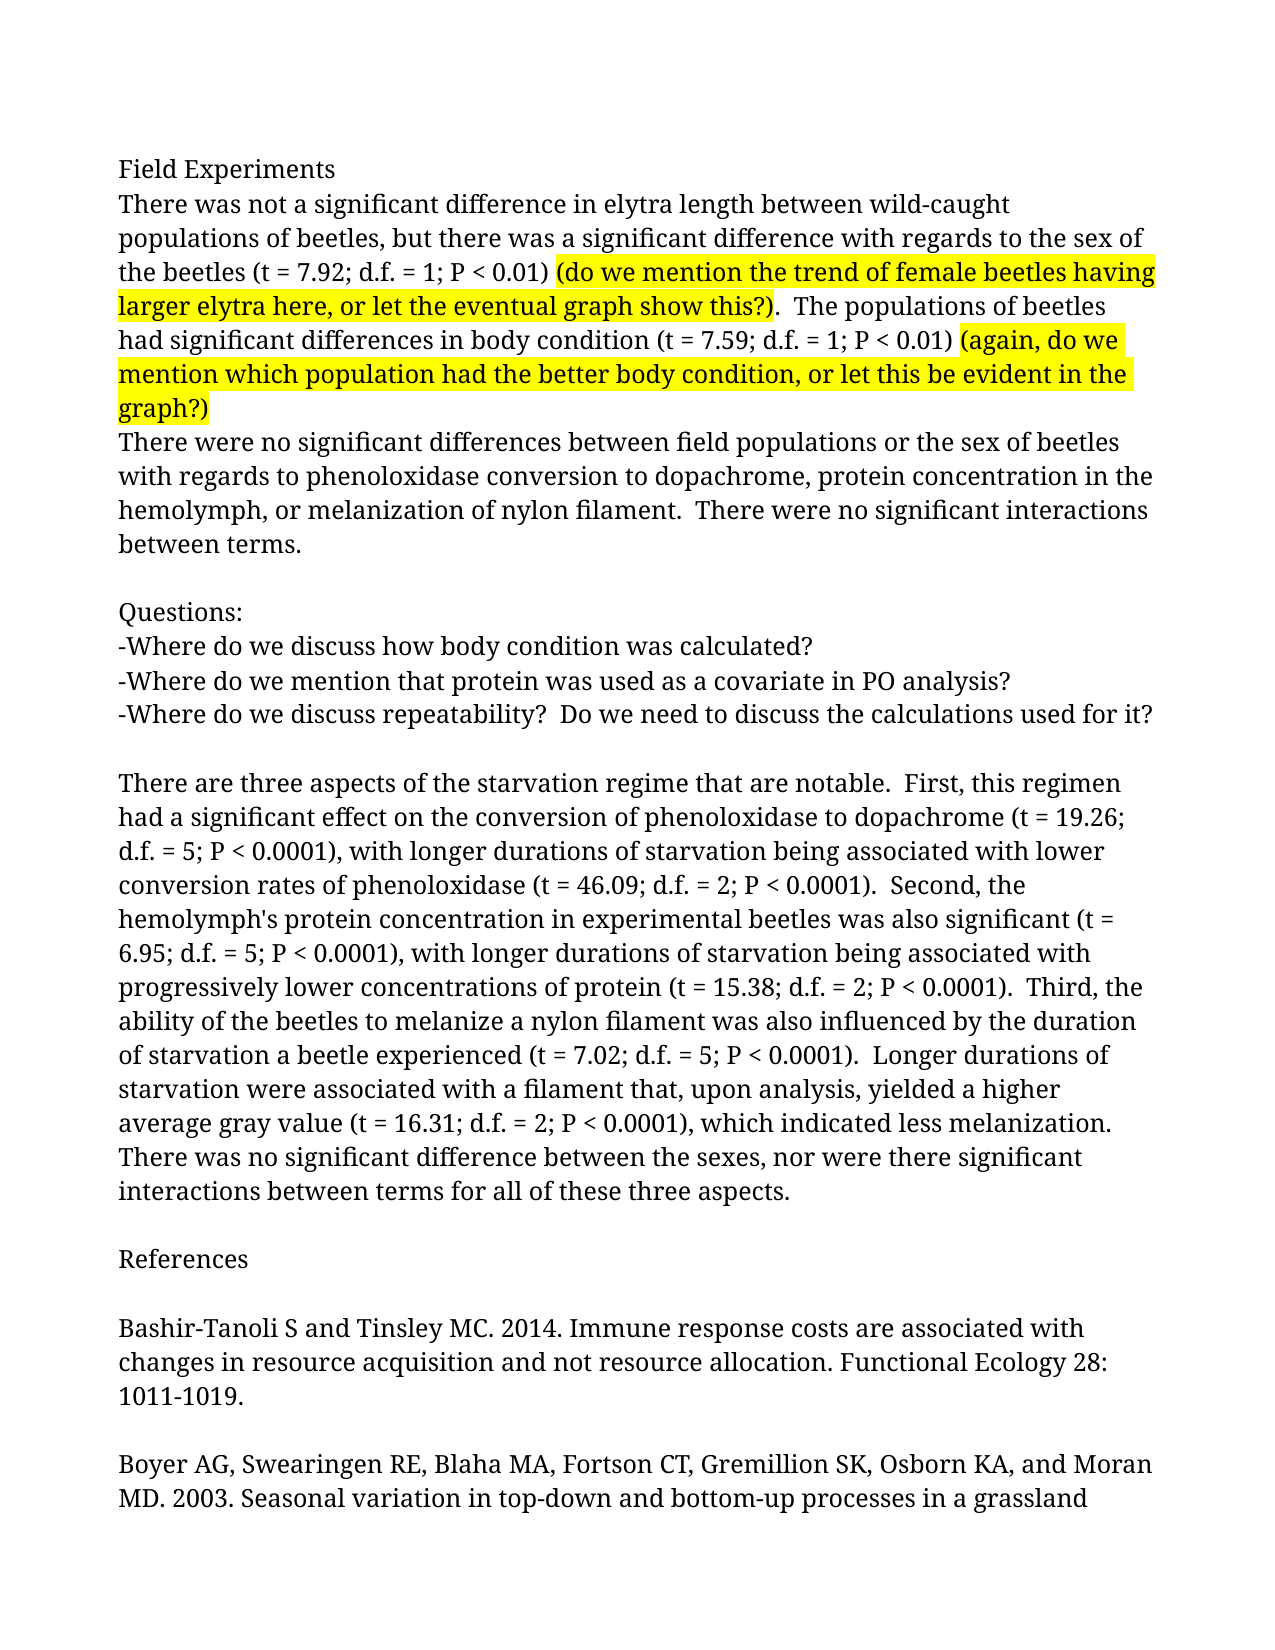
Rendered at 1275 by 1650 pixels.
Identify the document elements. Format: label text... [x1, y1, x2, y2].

text Questions: [118, 595, 1157, 629]
text Boyer AG, Swearingen RE, Blaha MA, Fortson CT, Gremillion SK, Osborn KA, and Moran MD. 2003. Seasonal variation in top-down and bottom-up processes in a grassland [118, 1447, 1157, 1515]
text References [118, 1242, 1157, 1276]
text There are three aspects of the starvation regime that are notable. First, this regimen had a significant effect on the conversion of phenoloxidase to dopachrome (t = 19.26; d.f. = 5; P < 0.0001), with longer durations of starvation being associated with lower conversion rates of phenoloxidase (t = 46.09; d.f. = 2; P < 0.0001). Second, the hemolymph's protein concentration in experimental beetles was also significant (t = 6.95; d.f. = 5; P < 0.0001), with longer durations of starvation being associated with progressively lower concentrations of protein (t = 15.38; d.f. = 2; P < 0.0001). Third, the ability of the beetles to melanize a nylon filament was also influenced by the duration of starvation a beetle experienced (t = 7.02; d.f. = 5; P < 0.0001). Longer durations of starvation were associated with a filament that, upon analysis, yielded a higher average gray value (t = 16.31; d.f. = 2; P < 0.0001), which indicated less melanization. There was no significant difference between the sexes, nor were there significant interactions between terms for all of these three aspects. [118, 765, 1157, 1208]
text There was not a significant difference in elytra length between wild-caught populations of beetles, but there was a significant difference with regards to the sex of the beetles (t = 7.92; d.f. = 1; P < 0.01) (do we mention the trend of female beetles having larger elytra here, or let the eventual graph show this?). The populations of beetles had significant differences in body condition (t = 7.59; d.f. = 1; P < 0.01) (again, do we mention which population had the better body condition, or let this be evident in the graph?) [118, 186, 1157, 425]
text -Where do we discuss how body condition was calculated? [118, 629, 1157, 663]
text -Where do we mention that protein was used as a covariate in PO analysis? [118, 663, 1157, 697]
text Bashir-Tanoli S and Tinsley MC. 2014. Immune response costs are associated with changes in resource acquisition and not resource allocation. Functional Ecology 28: 1011-1019. [118, 1310, 1157, 1412]
text Field Experiments [118, 152, 1157, 186]
text There were no significant differences between field populations or the sex of beetles with regards to phenoloxidase conversion to dopachrome, protein concentration in the hemolymph, or melanization of nylon filament. There were no significant interactions between terms. [118, 425, 1157, 561]
text -Where do we discuss repeatability? Do we need to discuss the calculations used for it? [118, 697, 1157, 731]
